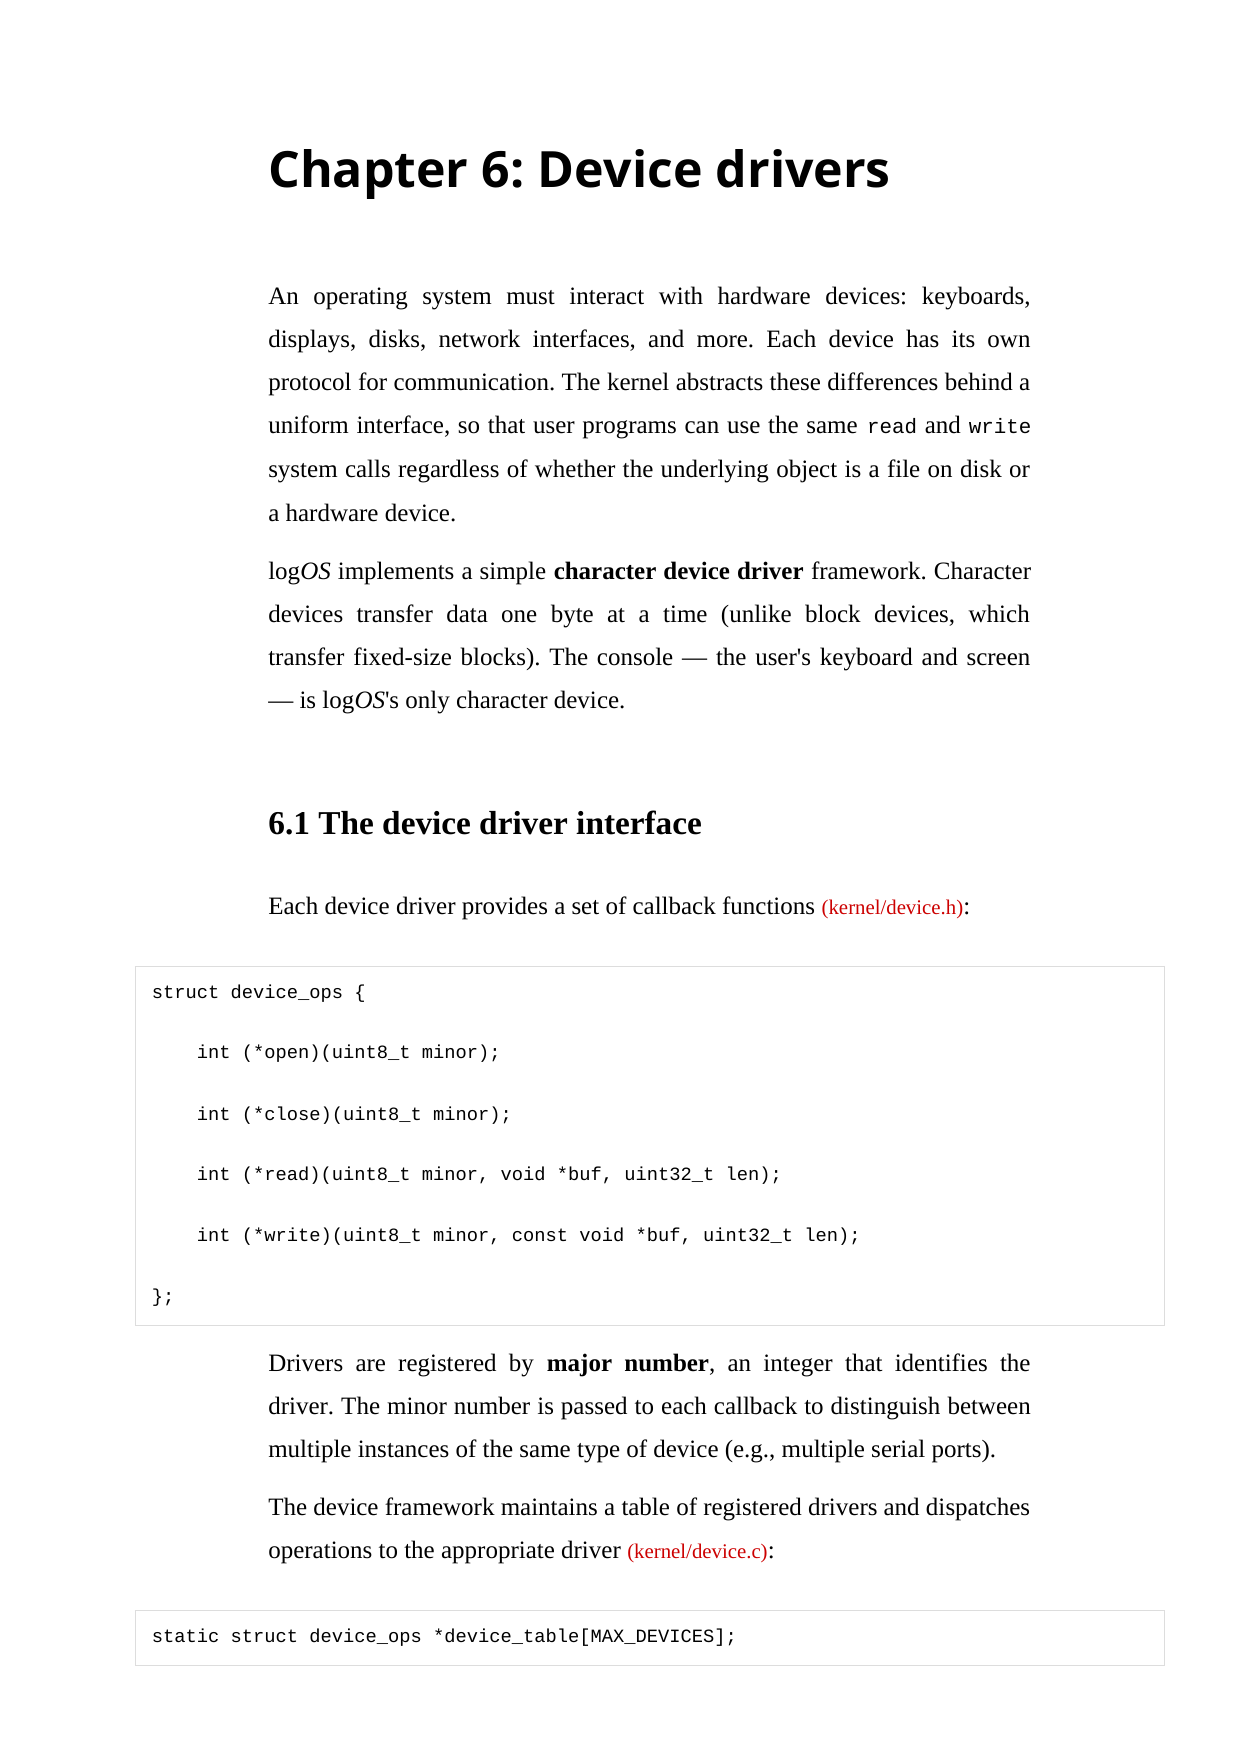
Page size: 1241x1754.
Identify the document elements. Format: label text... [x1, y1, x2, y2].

text static struct device_ops *device_table[MAX_DEVICES]; [136, 1611, 1164, 1665]
text logOS implements a simple character device driver framework. Character devices transfer data one byte at a time (unlike block devices, which transfer fixed-size blocks). The console — the user's keyboard and screen — is logOS's only character device. [268, 556, 1031, 714]
text int (*close)(uint8_t minor); [136, 1087, 1164, 1126]
text struct device_ops { [136, 967, 1164, 1004]
text }; [136, 1270, 1164, 1325]
text An operating system must interact with hardware devices: keyboards, displays, disks, network interfaces, and more. Each device has its own protocol for communication. The kernel abstracts these differences behind a uniform interface, so that user programs can use the same read and write system calls regardless of whether the underlying object is a file on disk or a hardware device. [268, 281, 1031, 526]
text int (*open)(uint8_t minor); [136, 1027, 1164, 1064]
subtitle 6.1 The device driver interface [268, 803, 1031, 842]
text Drivers are registered by major number, an integer that identifies the driver. The minor number is passed to each callback to distinguish between multiple instances of the same type of device (e.g., multiple serial ports). [268, 1348, 1031, 1463]
subtitle Chapter 6: Device drivers [268, 134, 1031, 202]
text int (*write)(uint8_t minor, const void *buf, uint32_t len); [136, 1209, 1164, 1247]
text The device framework maintains a table of registered drivers and dispatches operations to the appropriate driver (kernel/device.c): [268, 1492, 1031, 1564]
text int (*read)(uint8_t minor, void *buf, uint32_t len); [136, 1148, 1164, 1186]
text Each device driver provides a set of callback functions (kernel/device.h): [268, 891, 1031, 919]
